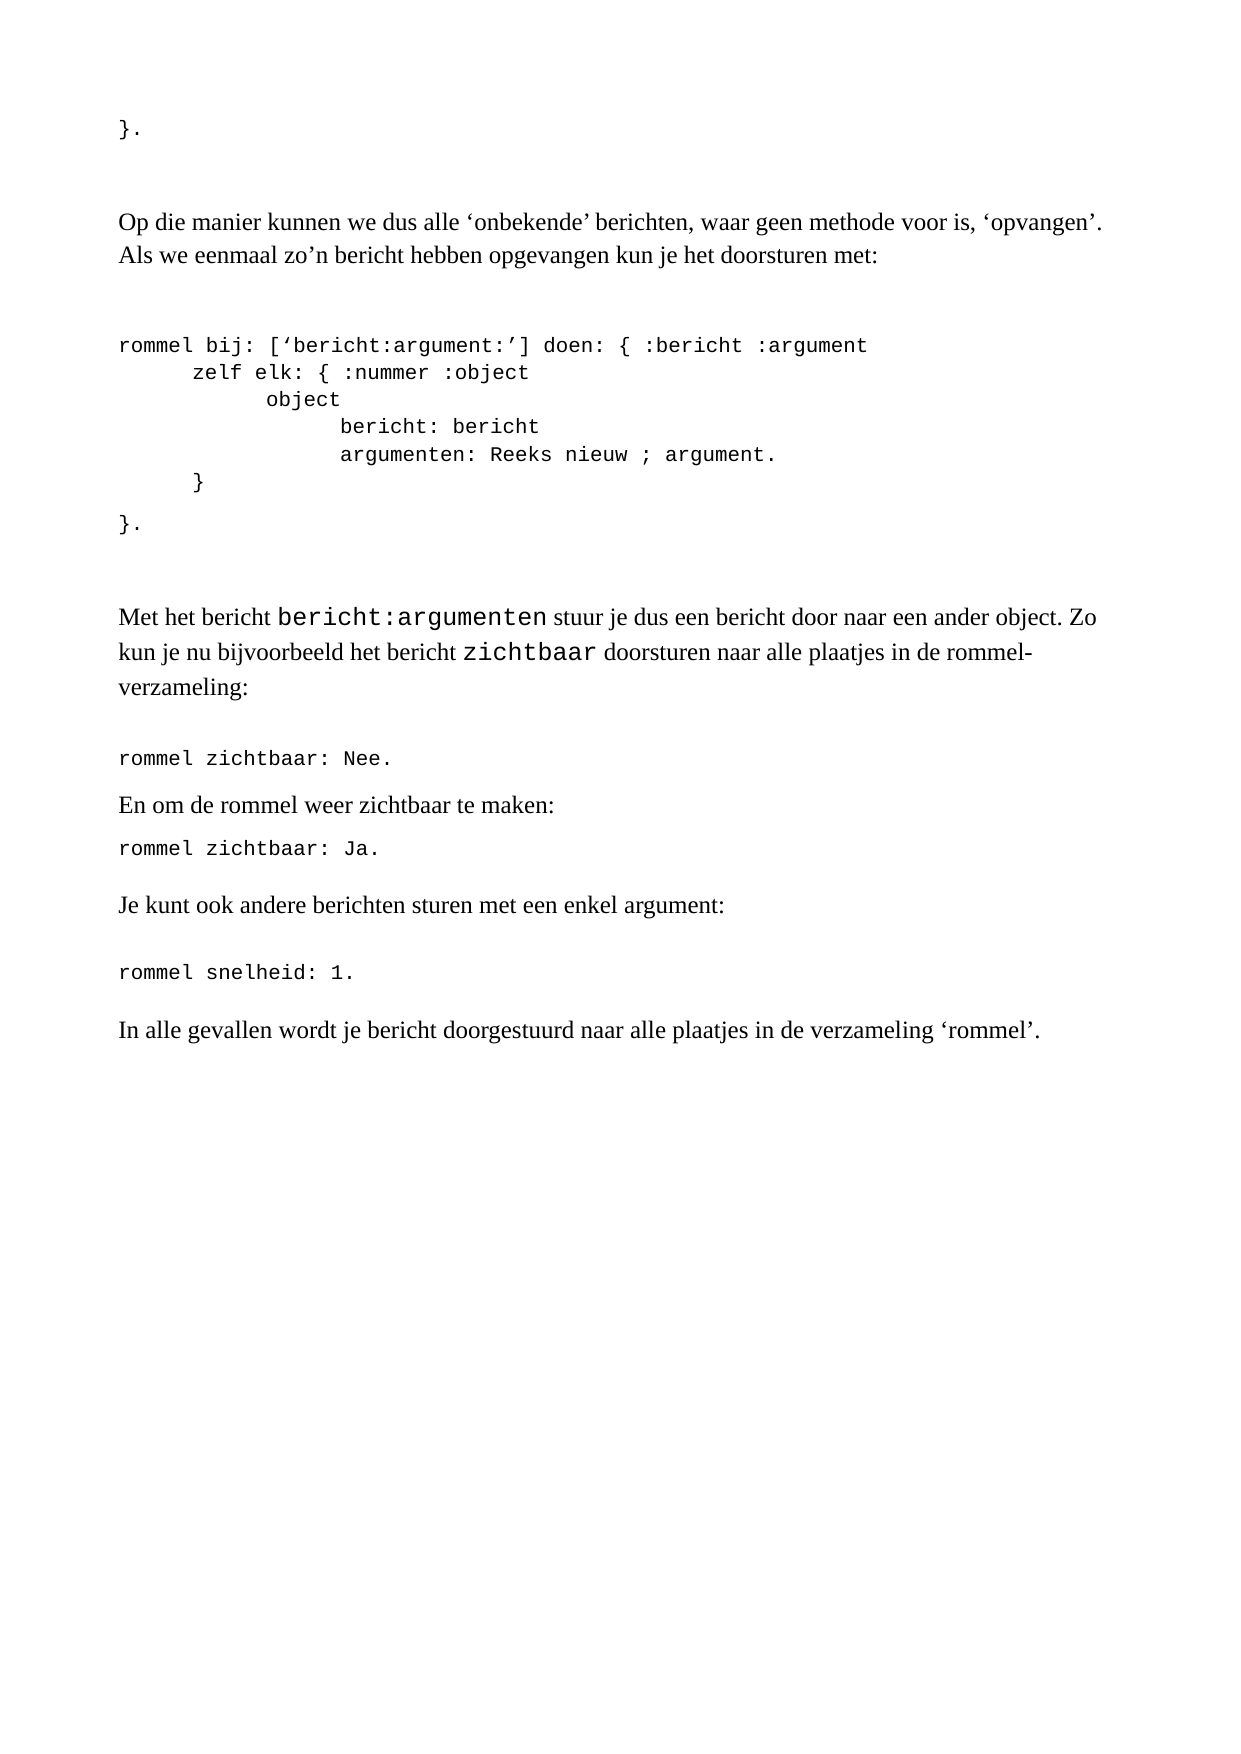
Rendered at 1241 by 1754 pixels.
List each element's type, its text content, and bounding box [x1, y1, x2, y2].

text }. [118, 513, 1122, 536]
text Op die manier kunnen we dus alle ‘onbekende’ berichten, waar geen methode voor is, ‘opvangen’. Als we eenmaal zo’n bericht hebben opgevangen kun je het doorsturen met: [118, 207, 1122, 269]
text En om de rommel weer zichtbaar te maken: [118, 790, 1122, 819]
text Je kunt ook andere berichten sturen met een enkel argument: [118, 891, 1122, 919]
text Met het bericht bericht:argumenten stuur je dus een bericht door naar een ander object. Zo kun je nu bijvoorbeeld het bericht zichtbaar doorsturen naar alle plaatjes in de rommel-verzameling: [118, 602, 1122, 701]
text }. [118, 118, 1122, 142]
text rommel zichtbaar: Nee. [118, 748, 1122, 772]
text rommel bij: [‘bericht:argument:’] doen: { :bericht :argument zelf elk: { :nummer :object object bericht: bericht argumenten: Reeks nieuw ; argument. } [118, 335, 1122, 494]
text In alle gevallen wordt je bericht doorgestuurd naar alle plaatjes in de verzameling ‘rommel’. [118, 1015, 1122, 1044]
text rommel zichtbaar: Ja. [118, 837, 1122, 861]
text rommel snelheid: 1. [118, 962, 1122, 986]
